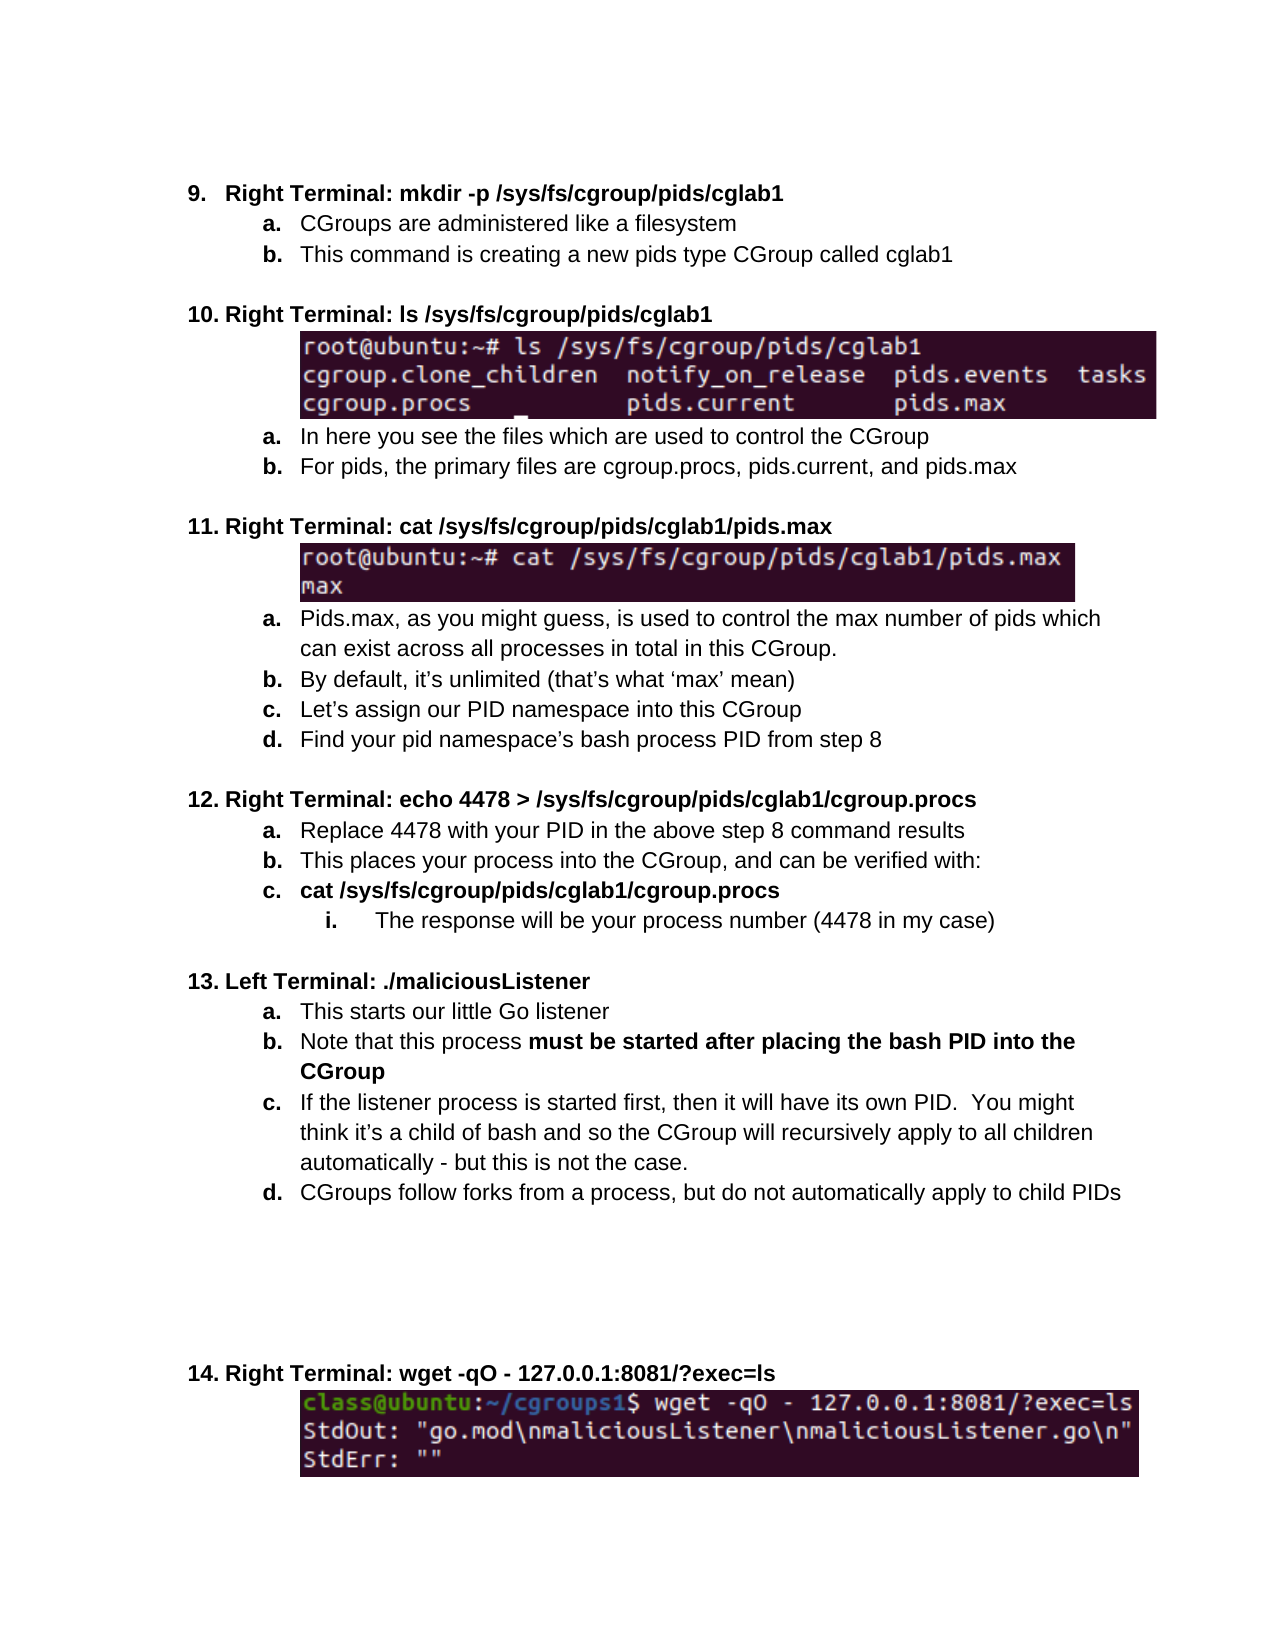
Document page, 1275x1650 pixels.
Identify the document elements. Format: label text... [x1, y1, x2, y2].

list Replace 4478 with your PID in the above step 8 command results [262, 817, 1125, 843]
list CGroups are administered like a filesystem [262, 210, 1125, 237]
list Let’s assign our PID namespace into this CGroup [262, 696, 1125, 722]
list Note that this process must be started after placing the bash PID into the CGroup [262, 1028, 1125, 1084]
list CGroups follow forks from a process, but do not automatically apply to child PIDs [262, 1179, 1125, 1205]
list Right Terminal: mkdir -p /sys/fs/cgroup/pids/cglab1 [187, 180, 1125, 207]
picture [300, 1390, 1139, 1477]
list Right Terminal: cat /sys/fs/cgroup/pids/cglab1/pids.max [187, 513, 1125, 539]
list Pids.max, as you might guess, is used to control the max number of pids which can exist across all processes in total in this CGroup. [262, 605, 1125, 662]
list For pids, the primary files are cgroup.procs, pids.current, and pids.max [262, 453, 1125, 479]
picture [300, 543, 1075, 602]
list Find your pid namespace’s bash process PID from step 8 [262, 726, 1125, 752]
list This places your process into the CGroup, and can be verified with: [262, 847, 1125, 873]
list This starts our little Go listener [262, 998, 1125, 1024]
list cat /sys/fs/cgroup/pids/cglab1/cgroup.procs [262, 877, 1125, 903]
list Right Terminal: echo 4478 > /sys/fs/cgroup/pids/cglab1/cgroup.procs [187, 786, 1125, 813]
list By default, it’s unlimited (that’s what ‘max’ mean) [262, 666, 1125, 692]
list In here you see the files which are used to control the CGroup [262, 423, 1125, 449]
list The response will be your process number (4478 in my case) [337, 907, 1125, 933]
list Right Terminal: ls /sys/fs/cgroup/pids/cglab1 [187, 301, 1125, 327]
list If the listener process is started first, then it will have its own PID. You might think it’s a child of bash and so the CGroup will recursively apply to all children automatically - but this is not the case. [262, 1088, 1125, 1175]
list Right Terminal: wget -qO - 127.0.0.1:8081/?exec=ls [187, 1360, 1125, 1387]
picture [300, 331, 1157, 419]
list Left Terminal: ./maliciousListener [187, 968, 1125, 994]
list This command is creating a new pids type CGroup called cglab1 [262, 241, 1125, 267]
